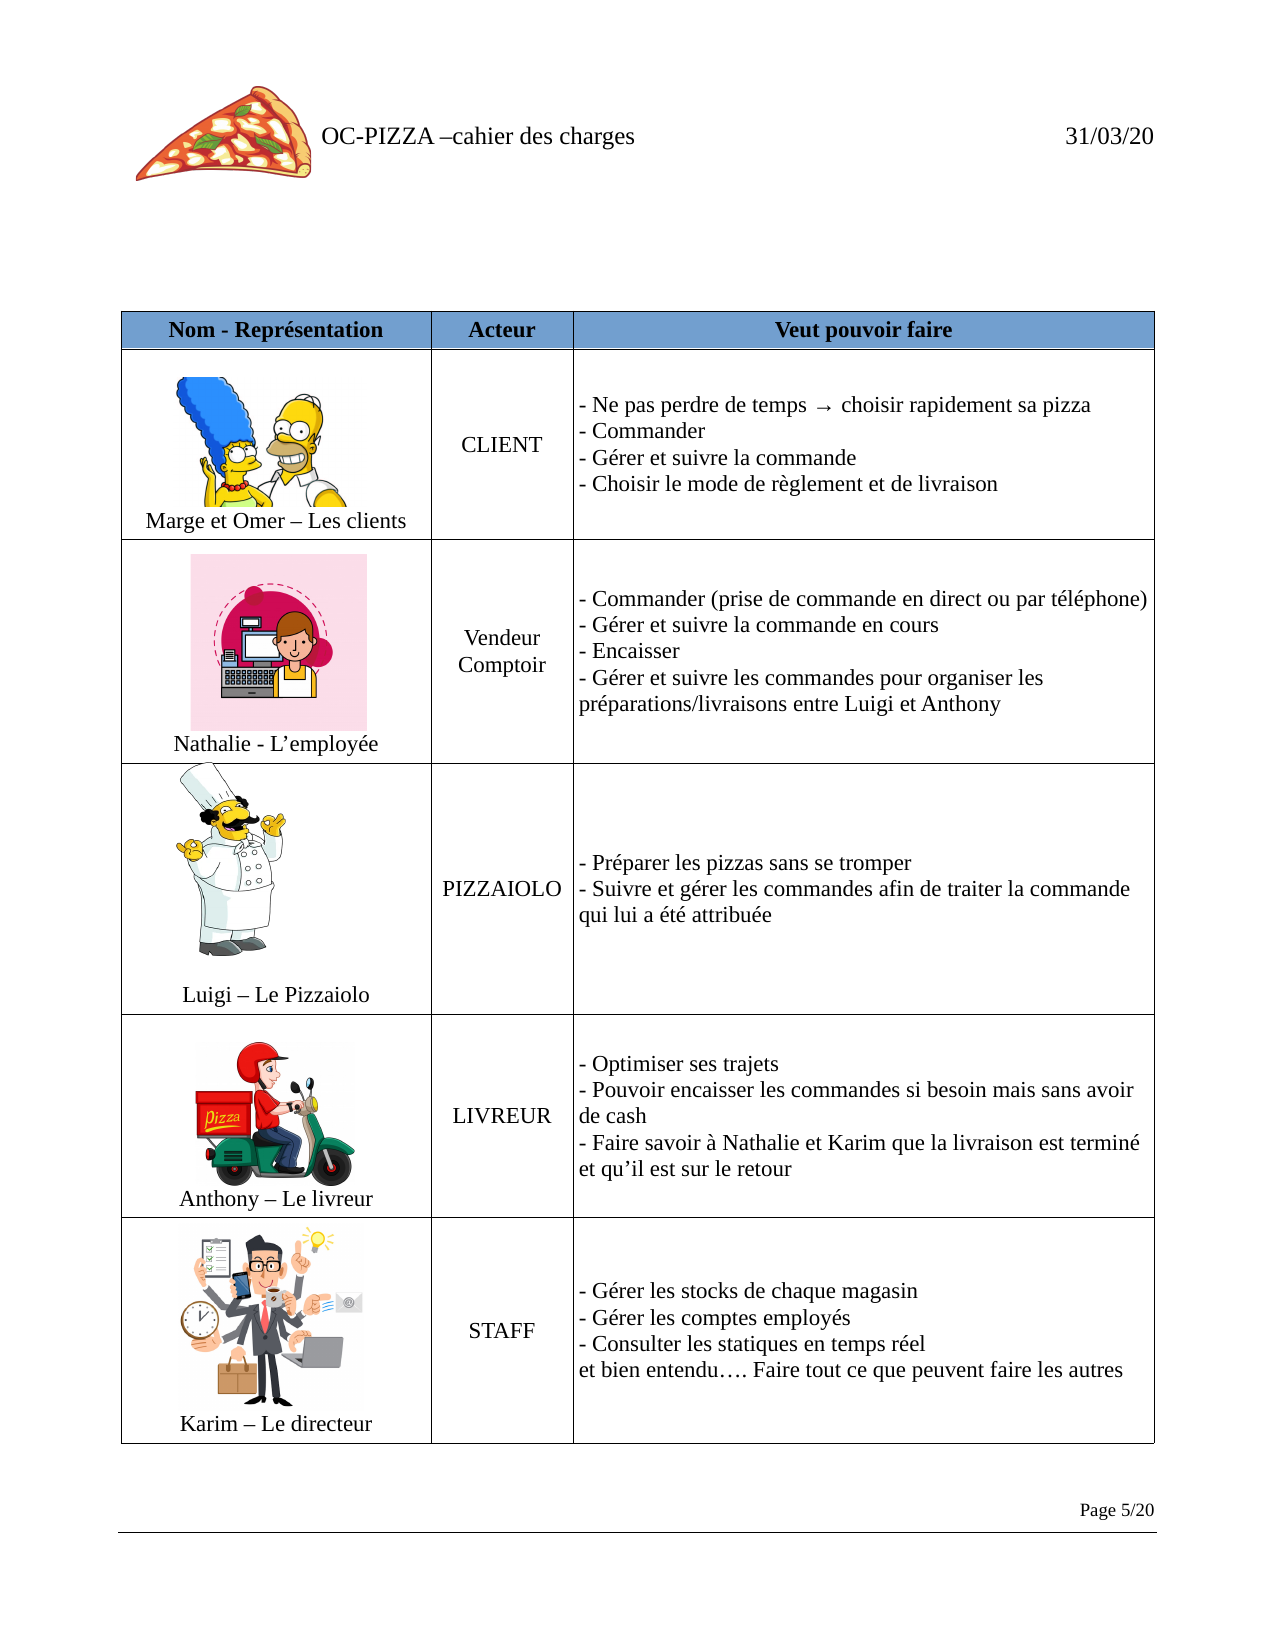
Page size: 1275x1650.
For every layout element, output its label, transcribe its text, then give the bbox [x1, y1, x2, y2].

table_cell CLIENT [432, 350, 573, 539]
table_cell Nathalie - L’employée [122, 540, 431, 762]
picture [178, 1223, 364, 1411]
table_cell - Préparer les pizzas sans se tromper - Suivre et gérer les commandes afin de traiter la commande qui lui a été attribuée [574, 764, 1154, 1014]
table_cell Marge et Omer – Les clients [122, 350, 431, 539]
table_cell - Ne pas perdre de temps → choisir rapidement sa pizza - Commander - Gérer et suivre la commande - Choisir le mode de règlement et de livraison [574, 350, 1154, 539]
table_cell STAFF [432, 1218, 573, 1442]
table_header Veut pouvoir faire [574, 312, 1154, 348]
table_header Nom - Représentation [122, 312, 431, 348]
picture [173, 377, 368, 507]
table_cell - Gérer les stocks de chaque magasin - Gérer les comptes employés - Consulter les statiques en temps réel et bien entendu…. Faire tout ce que peuvent faire les autres [574, 1218, 1154, 1442]
picture [195, 1042, 355, 1186]
table_cell - Commander (prise de commande en direct ou par téléphone) - Gérer et suivre la commande en cours - Encaisser - Gérer et suivre les commandes pour organiser les préparations/livraisons entre Luigi et Anthony [574, 540, 1154, 762]
table_cell Vendeur Comptoir [432, 540, 573, 762]
picture [190, 554, 367, 731]
table_cell Anthony – Le livreur [122, 1015, 431, 1217]
table_cell Karim – Le directeur [122, 1218, 431, 1442]
picture [135, 86, 312, 181]
table_cell Luigi – Le Pizzaiolo [122, 764, 431, 1014]
table_cell - Optimiser ses trajets - Pouvoir encaisser les commandes si besoin mais sans avoir de cash - Faire savoir à Nathalie et Karim que la livraison est terminé et qu’il est sur le retour [574, 1015, 1154, 1217]
table_header Acteur [432, 312, 573, 348]
table_cell PIZZAIOLO [432, 764, 573, 1014]
table_cell LIVREUR [432, 1015, 573, 1217]
picture [176, 762, 286, 956]
